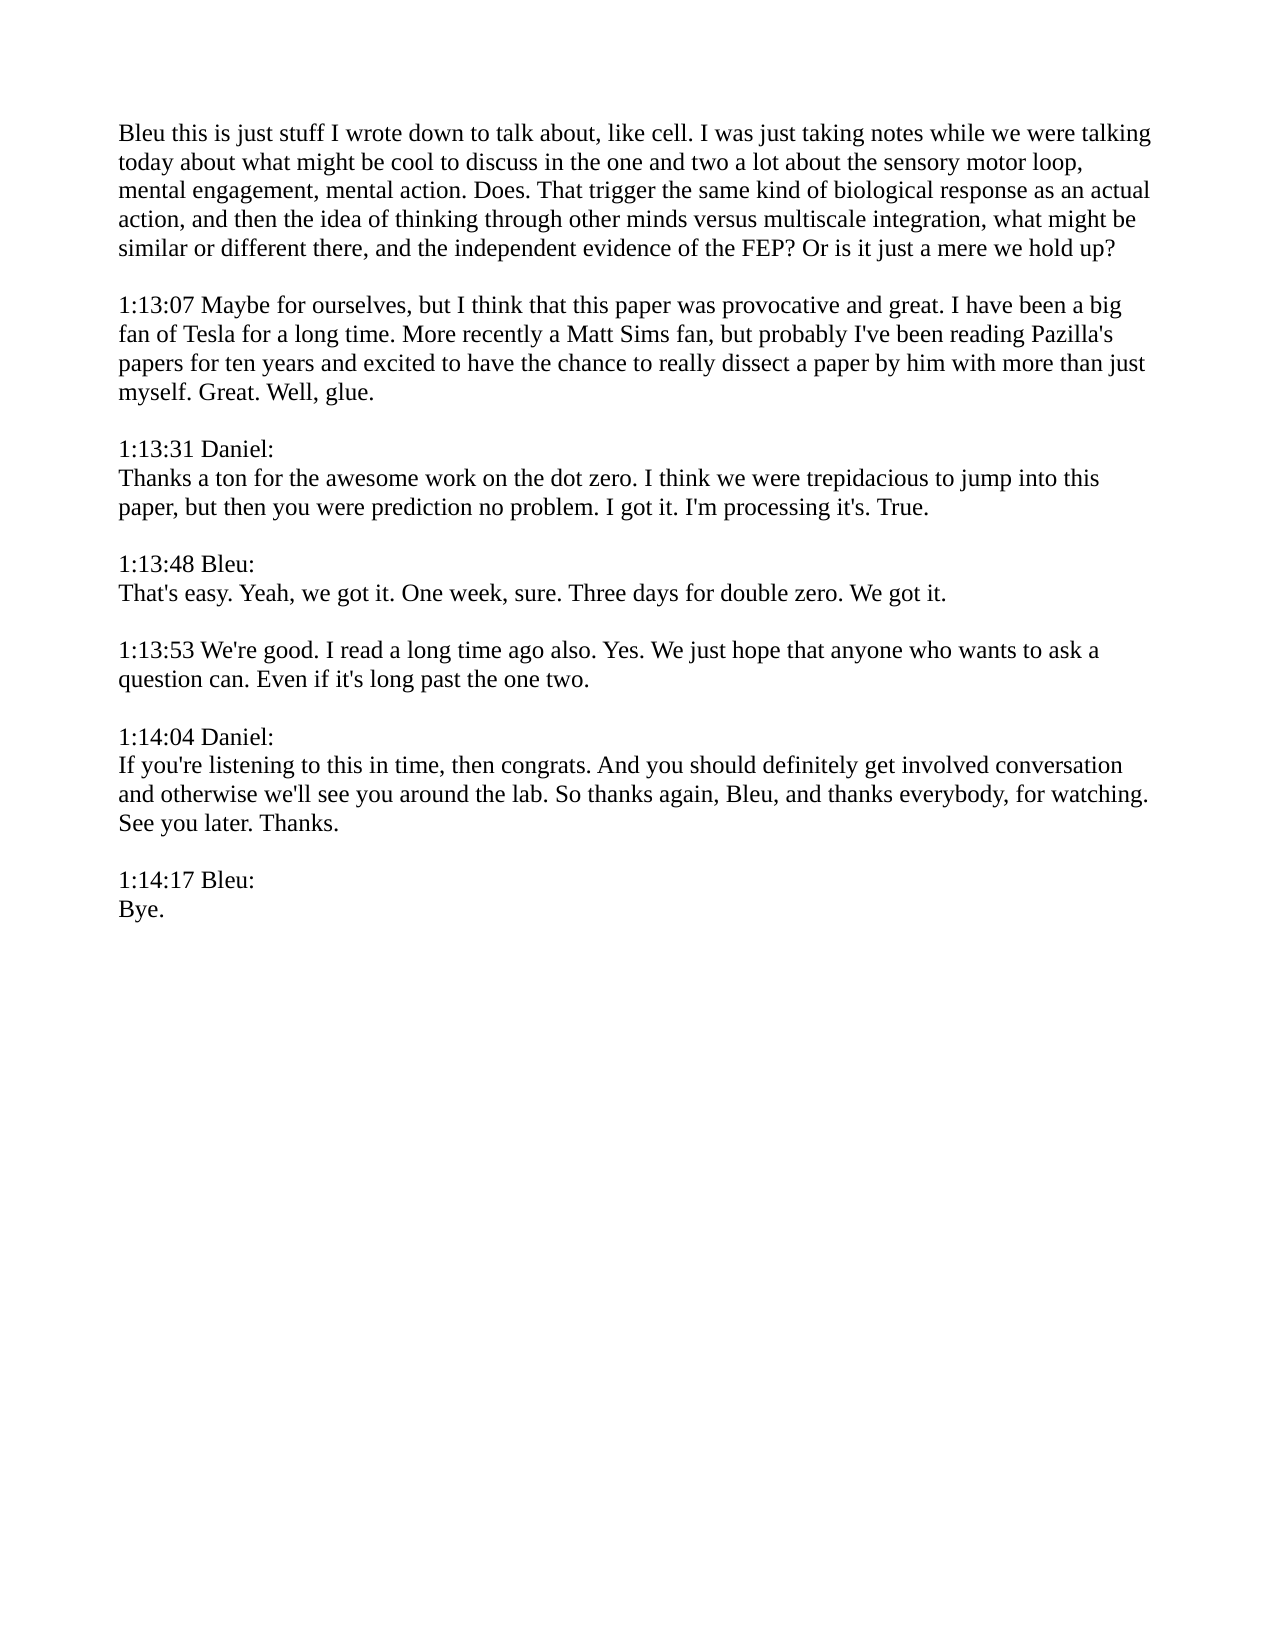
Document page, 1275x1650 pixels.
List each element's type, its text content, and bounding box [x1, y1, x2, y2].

text Bleu this is just stuff I wrote down to talk about, like cell. I was just taking notes while we were talking today about what might be cool to discuss in the one and two a lot about the sensory motor loop, mental engagement, mental action. Does. That trigger the same kind of biological response as an actual action, and then the idea of thinking through other minds versus multiscale integration, what might be similar or different there, and the independent evidence of the FEP? Or is it just a mere we hold up? 1:13:07 Maybe for ourselves, but I think that this paper was provocative and great. I have been a big fan of Tesla for a long time. More recently a Matt Sims fan, but probably I've been reading Pazilla's papers for ten years and excited to have the chance to really dissect a paper by him with more than just myself. Great. Well, glue. 1:13:31 Daniel: Thanks a ton for the awesome work on the dot zero. I think we were trepidacious to jump into this paper, but then you were prediction no problem. I got it. I'm processing it's. True. 1:13:48 Bleu: That's easy. Yeah, we got it. One week, sure. Three days for double zero. We got it. 1:13:53 We're good. I read a long time ago also. Yes. We just hope that anyone who wants to ask a question can. Even if it's long past the one two. 1:14:04 Daniel: If you're listening to this in time, then congrats. And you should definitely get involved conversation and otherwise we'll see you around the lab. So thanks again, Bleu, and thanks everybody, for watching. See you later. Thanks. 1:14:17 Bleu: Bye. [118, 118, 1157, 952]
